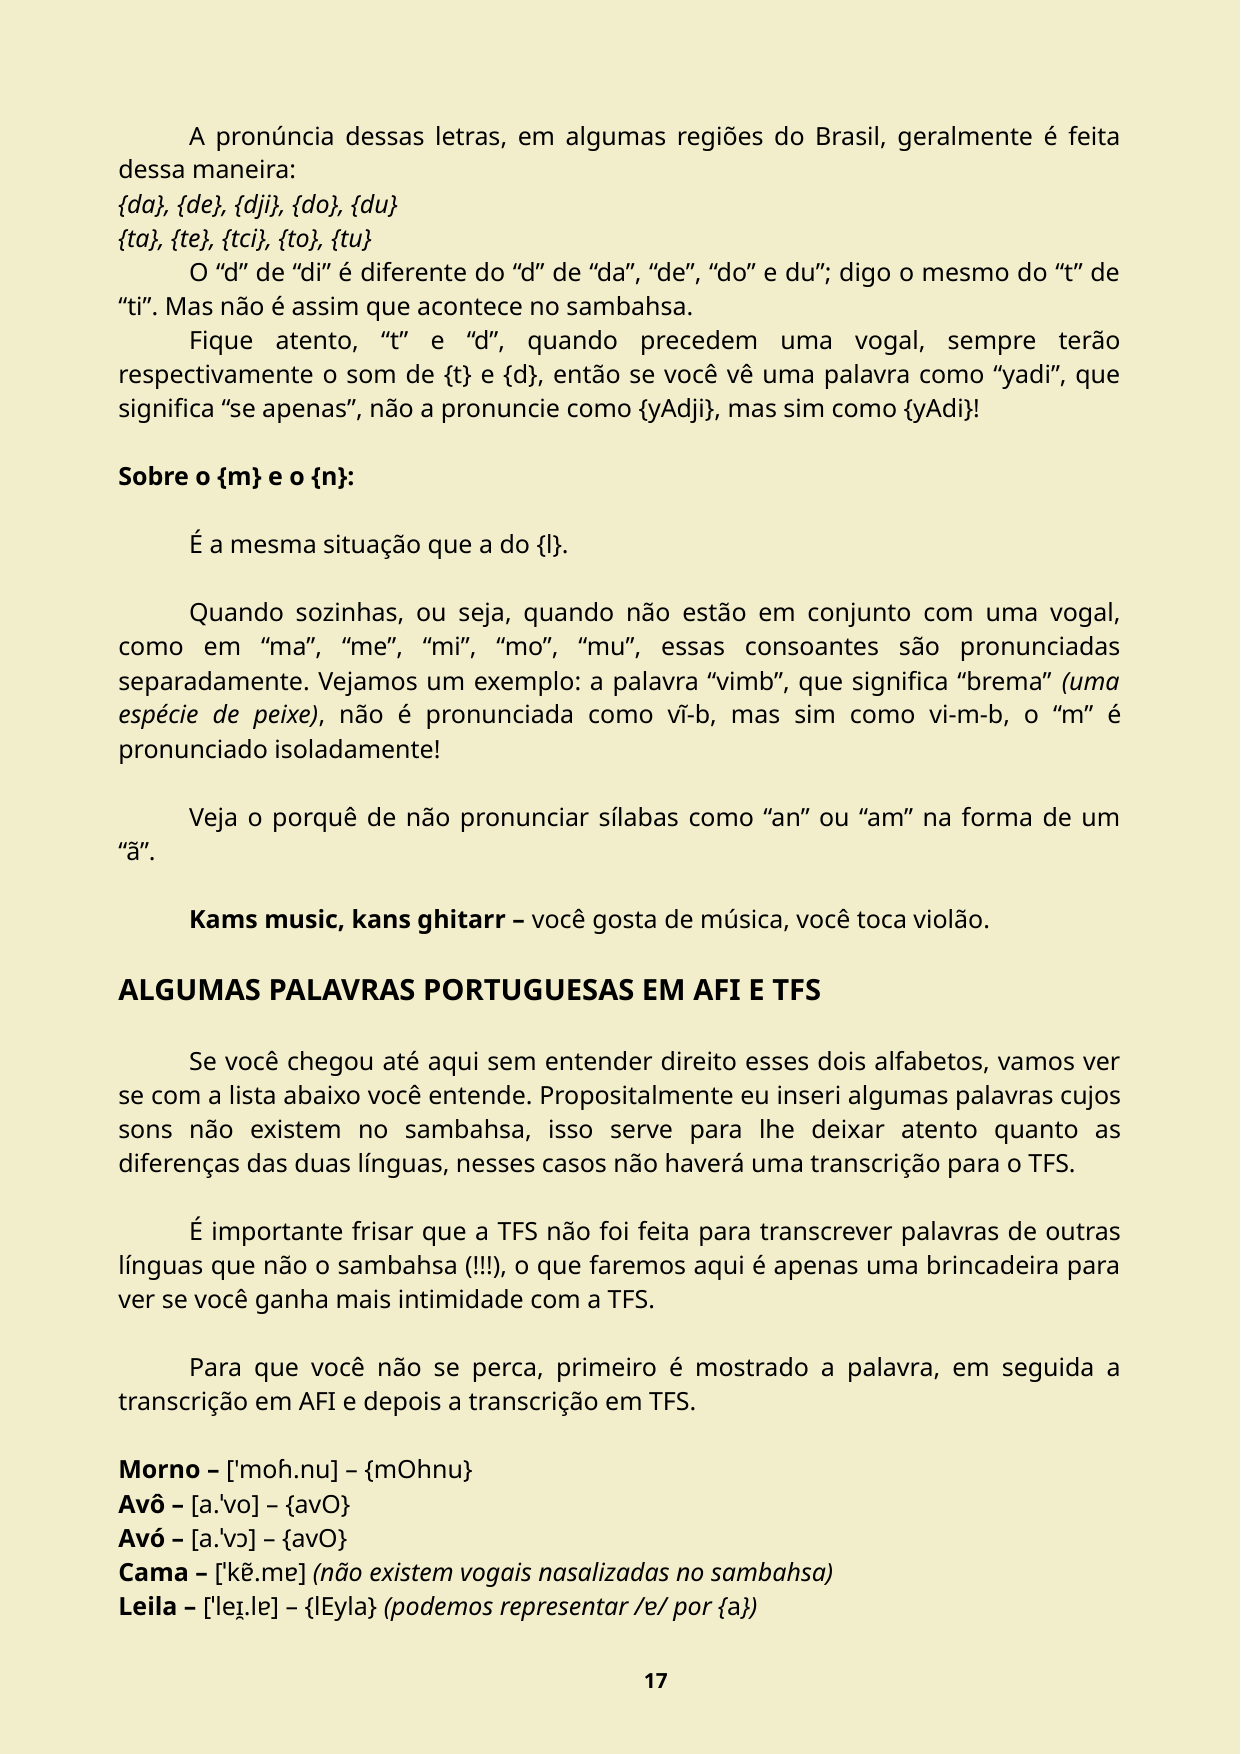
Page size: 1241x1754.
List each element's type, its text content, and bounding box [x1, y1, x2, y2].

text É importante frisar que a TFS não foi feita para transcrever palavras de outras línguas que não o sambahsa (!!!), o que faremos aqui é apenas uma brincadeira para ver se você ganha mais intimidade com a TFS. [118, 1214, 1122, 1316]
text Se você chegou até aqui sem entender direito esses dois alfabetos, vamos ver se com a lista abaixo você entende. Propositalmente eu inseri algumas palavras cujos sons não existem no sambahsa, isso serve para lhe deixar atento quanto as diferenças das duas línguas, nesses casos não haverá uma transcrição para o TFS. [118, 1043, 1122, 1180]
text Avô – [a.ˈvo] – {avO} [118, 1486, 1122, 1520]
text Quando sozinhas, ou seja, quando não estão em conjunto com uma vogal, como em “ma”, “me”, “mi”, “mo”, “mu”, essas consoantes são pronunciadas separadamente. Vejamos um exemplo: a palavra “vimb”, que significa “brema” (uma espécie de peixe), não é pronunciada como vĩ-b, mas sim como vi-m-b, o “m” é pronunciado isoladamente! [118, 595, 1122, 765]
text Sobre o {m} e o {n}: [118, 459, 1122, 493]
text {ta}, {te}, {tci}, {to}, {tu} [118, 220, 1122, 254]
text {da}, {de}, {dji}, {do}, {du} [118, 186, 1122, 220]
text Morno – ['moɦ.nu] – {mOhnu} [118, 1452, 1122, 1486]
text Veja o porquê de não pronunciar sílabas como “an” ou “am” na forma de um “ã”. [118, 799, 1122, 867]
text Leila – [ˈleɪ̯.lɐ] – {lEyla} (podemos representar /ɐ/ por {a}) [118, 1588, 1122, 1622]
text Cama – [ˈkɐ̃.mɐ] (não existem vogais nasalizadas no sambahsa) [118, 1554, 1122, 1588]
text A pronúncia dessas letras, em algumas regiões do Brasil, geralmente é feita dessa maneira: [118, 118, 1122, 186]
text Para que você não se perca, primeiro é mostrado a palavra, em seguida a transcrição em AFI e depois a transcrição em TFS. [118, 1350, 1122, 1418]
subtitle ALGUMAS PALAVRAS PORTUGUESAS EM AFI E TFS [118, 970, 1122, 1009]
text Fique atento, “t” e “d”, quando precedem uma vogal, sempre terão respectivamente o som de {t} e {d}, então se você vê uma palavra como “yadi”, que significa “se apenas”, não a pronuncie como {yAdji}, mas sim como {yAdi}! [118, 322, 1122, 425]
text Kams music, kans ghitarr – você gosta de música, você toca violão. [118, 902, 1122, 936]
text Avó – [a.ˈvɔ] – {avO} [118, 1520, 1122, 1554]
text É a mesma situação que a do {l}. [118, 527, 1122, 561]
text O “d” de “di” é diferente do “d” de “da”, “de”, “do” e du”; digo o mesmo do “t” de “ti”. Mas não é assim que acontece no sambahsa. [118, 254, 1122, 322]
